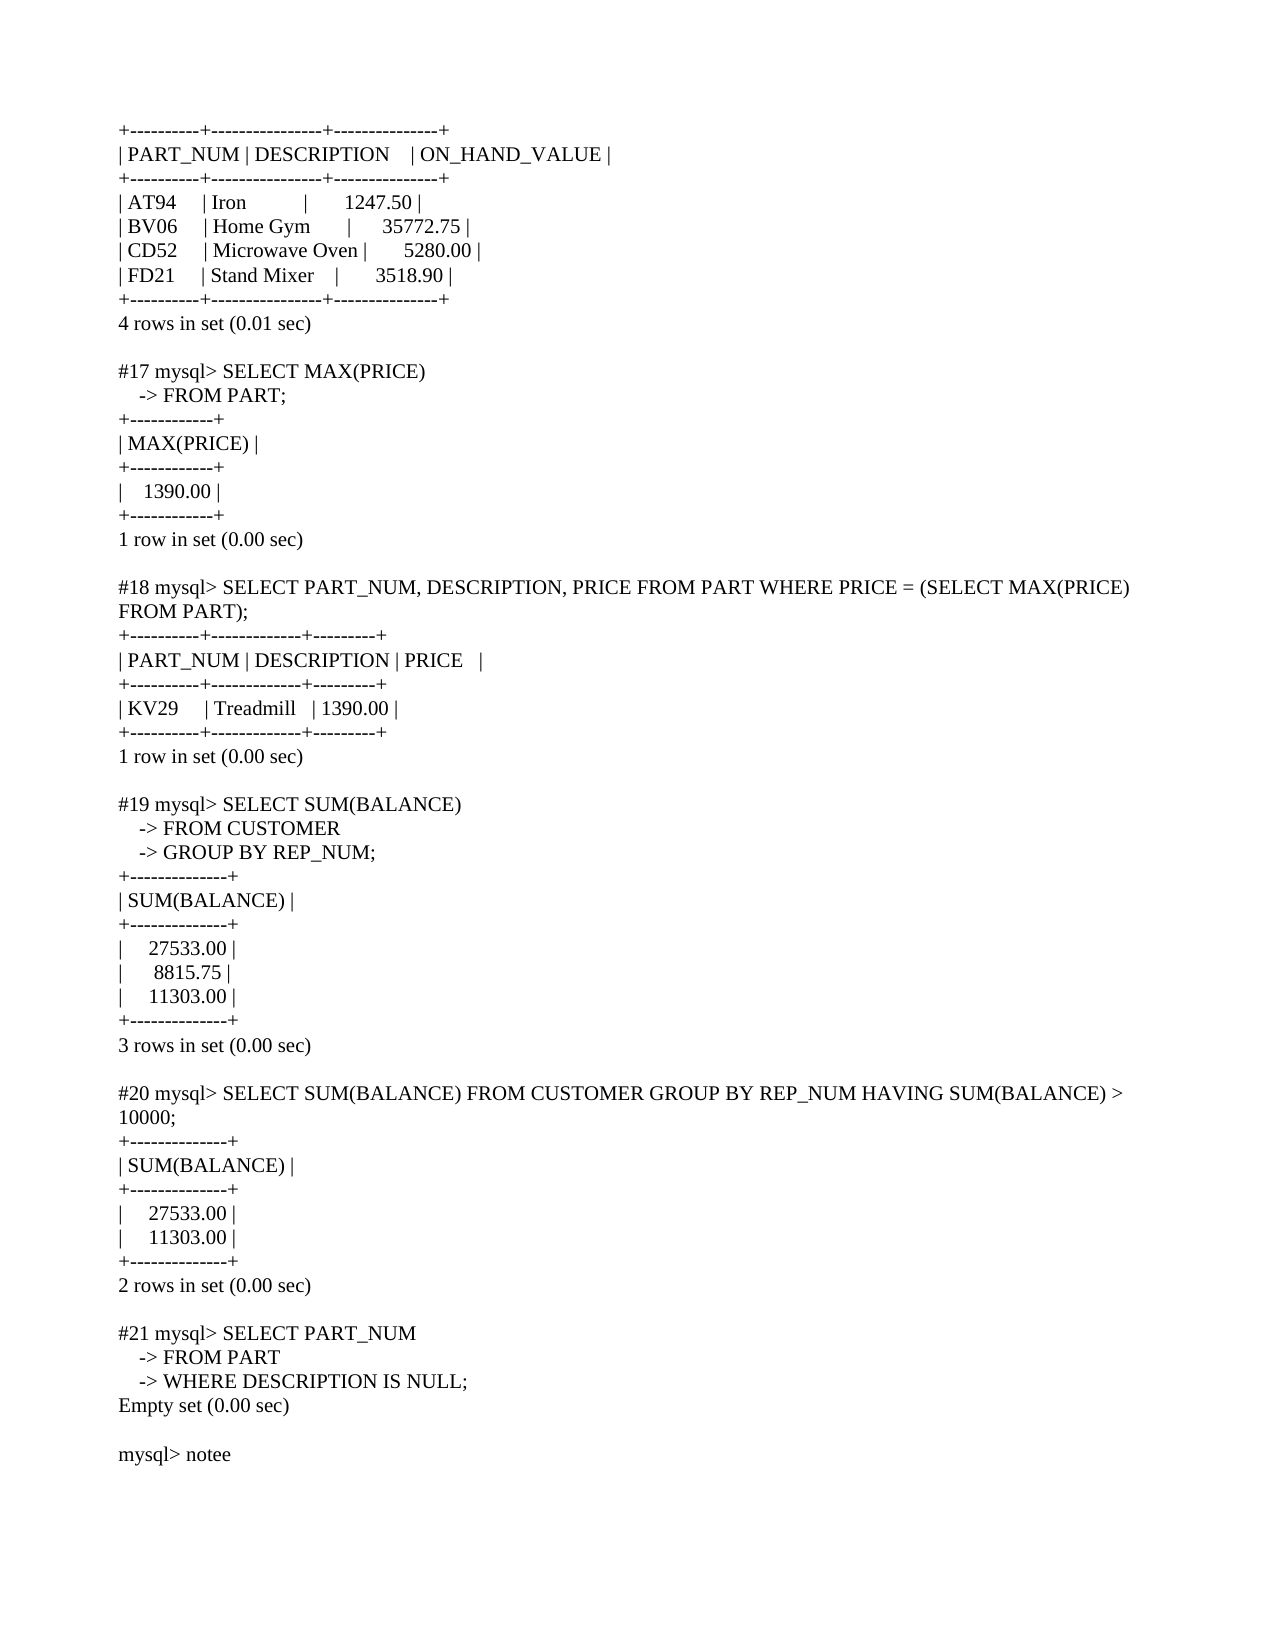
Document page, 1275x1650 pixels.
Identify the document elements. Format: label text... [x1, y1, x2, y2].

text 3 rows in set (0.00 sec) [118, 1032, 1157, 1057]
text +----------+-------------+---------+ [118, 623, 1157, 647]
text +----------+----------------+---------------+ [118, 118, 1157, 142]
text #20 mysql> SELECT SUM(BALANCE) FROM CUSTOMER GROUP BY REP_NUM HAVING SUM(BALANCE) > 10000; [118, 1081, 1157, 1129]
text +------------+ [118, 407, 1157, 431]
text 1 row in set (0.00 sec) [118, 527, 1157, 551]
text | PART_NUM | DESCRIPTION | PRICE | [118, 647, 1157, 672]
text +--------------+ [118, 864, 1157, 888]
text +----------+----------------+---------------+ [118, 287, 1157, 311]
text | KV29 | Treadmill | 1390.00 | [118, 696, 1157, 720]
text 4 rows in set (0.01 sec) [118, 311, 1157, 335]
text | 11303.00 | [118, 984, 1157, 1008]
text | BV06 | Home Gym | 35772.75 | [118, 214, 1157, 238]
text +----------+----------------+---------------+ [118, 166, 1157, 190]
text +--------------+ [118, 1249, 1157, 1273]
text #17 mysql> SELECT MAX(PRICE) [118, 359, 1157, 383]
text +--------------+ [118, 1129, 1157, 1153]
text -> FROM PART [118, 1345, 1157, 1369]
text | 27533.00 | [118, 936, 1157, 960]
text +----------+-------------+---------+ [118, 720, 1157, 744]
text | 27533.00 | [118, 1201, 1157, 1225]
text -> FROM CUSTOMER [118, 816, 1157, 840]
text | SUM(BALANCE) | [118, 888, 1157, 912]
text | FD21 | Stand Mixer | 3518.90 | [118, 262, 1157, 287]
text +------------+ [118, 503, 1157, 527]
text +--------------+ [118, 1177, 1157, 1201]
text 2 rows in set (0.00 sec) [118, 1273, 1157, 1297]
text | 1390.00 | [118, 479, 1157, 503]
text #19 mysql> SELECT SUM(BALANCE) [118, 792, 1157, 816]
text #21 mysql> SELECT PART_NUM [118, 1321, 1157, 1345]
text +--------------+ [118, 912, 1157, 936]
text #18 mysql> SELECT PART_NUM, DESCRIPTION, PRICE FROM PART WHERE PRICE = (SELECT MAX(PRICE) FROM PART); [118, 575, 1157, 623]
text +----------+-------------+---------+ [118, 672, 1157, 696]
text +--------------+ [118, 1008, 1157, 1032]
text +------------+ [118, 455, 1157, 479]
text | 8815.75 | [118, 960, 1157, 984]
text Empty set (0.00 sec) [118, 1393, 1157, 1417]
text -> WHERE DESCRIPTION IS NULL; [118, 1369, 1157, 1393]
text 1 row in set (0.00 sec) [118, 744, 1157, 768]
text | PART_NUM | DESCRIPTION | ON_HAND_VALUE | [118, 142, 1157, 166]
text -> FROM PART; [118, 383, 1157, 407]
text -> GROUP BY REP_NUM; [118, 840, 1157, 864]
text | SUM(BALANCE) | [118, 1153, 1157, 1177]
text | 11303.00 | [118, 1225, 1157, 1249]
text | CD52 | Microwave Oven | 5280.00 | [118, 238, 1157, 262]
text mysql> notee [118, 1442, 1157, 1466]
text | AT94 | Iron | 1247.50 | [118, 190, 1157, 214]
text | MAX(PRICE) | [118, 431, 1157, 455]
